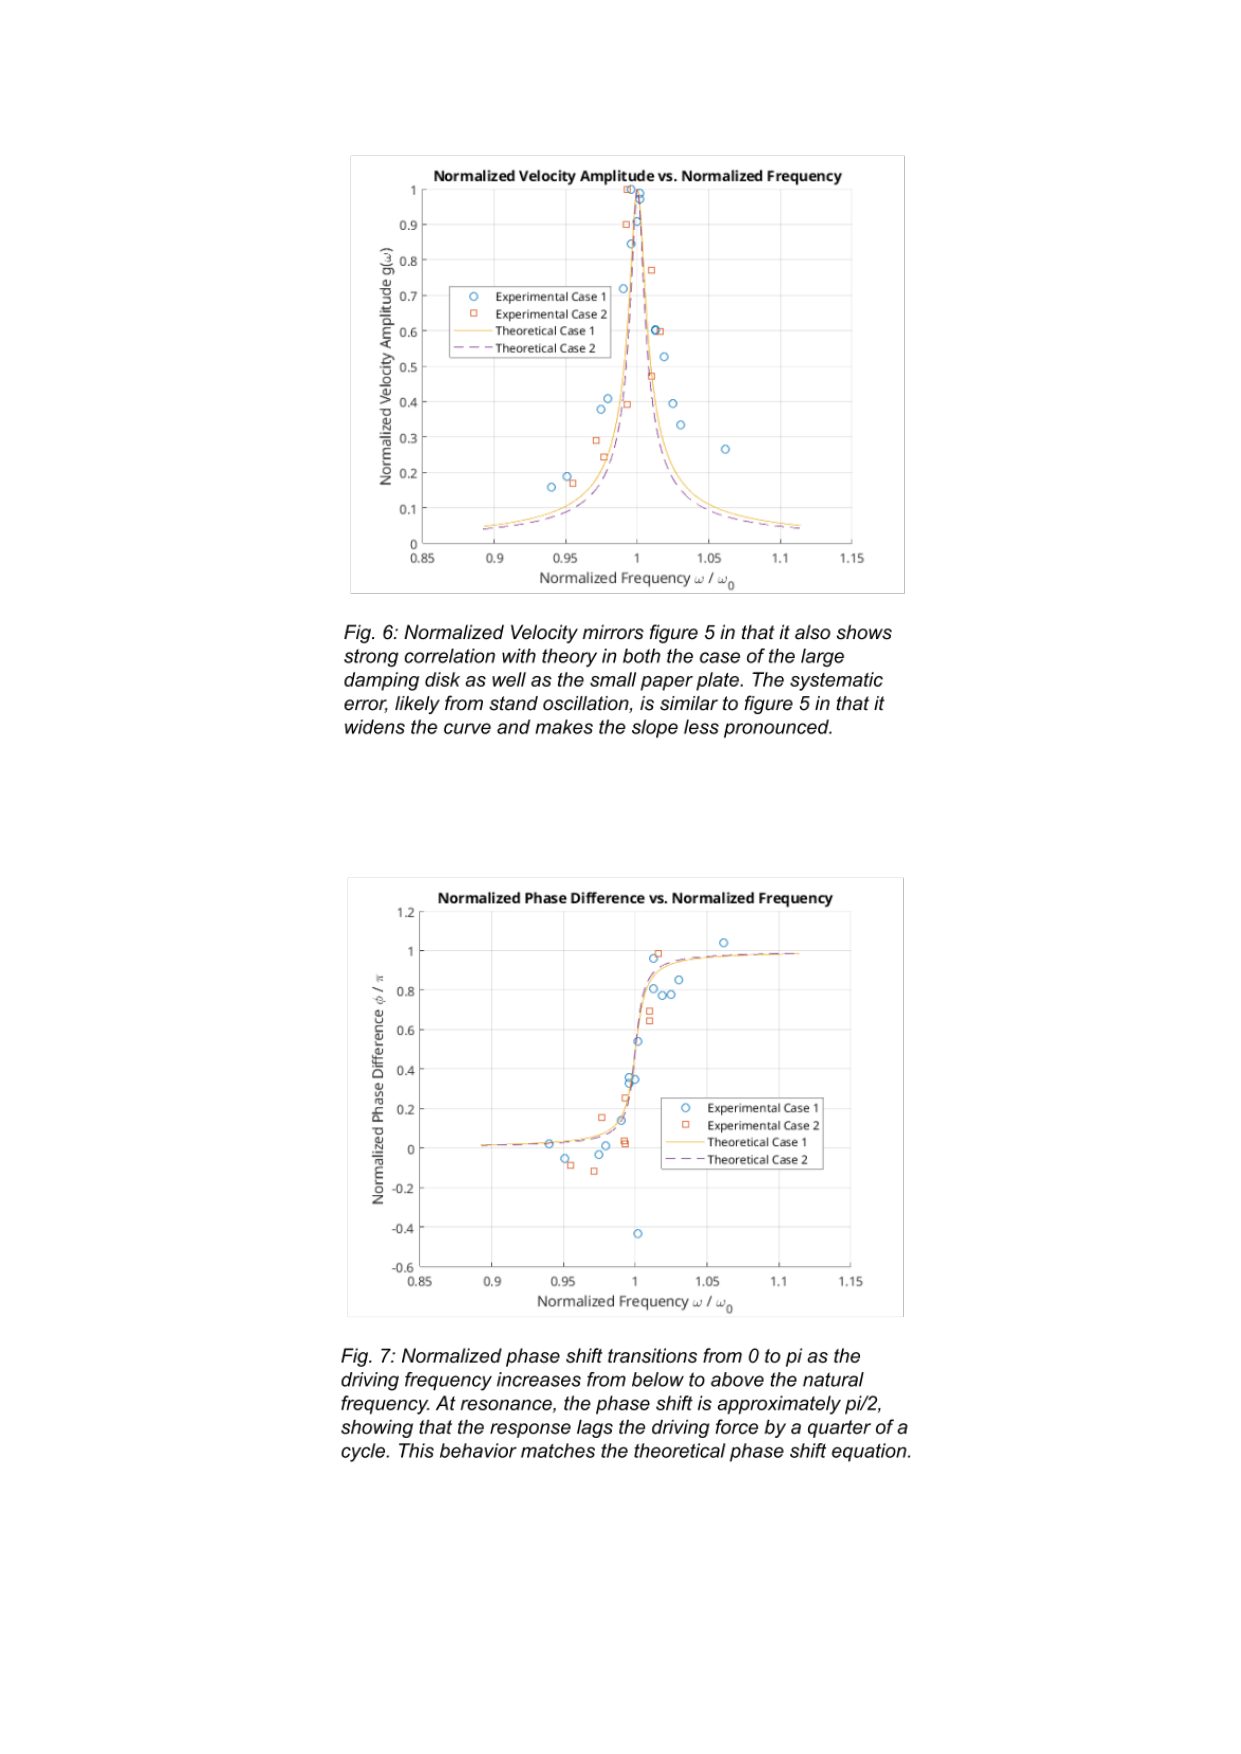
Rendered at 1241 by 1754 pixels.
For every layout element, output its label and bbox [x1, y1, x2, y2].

picture [331, 862, 930, 1527]
picture [334, 140, 931, 803]
